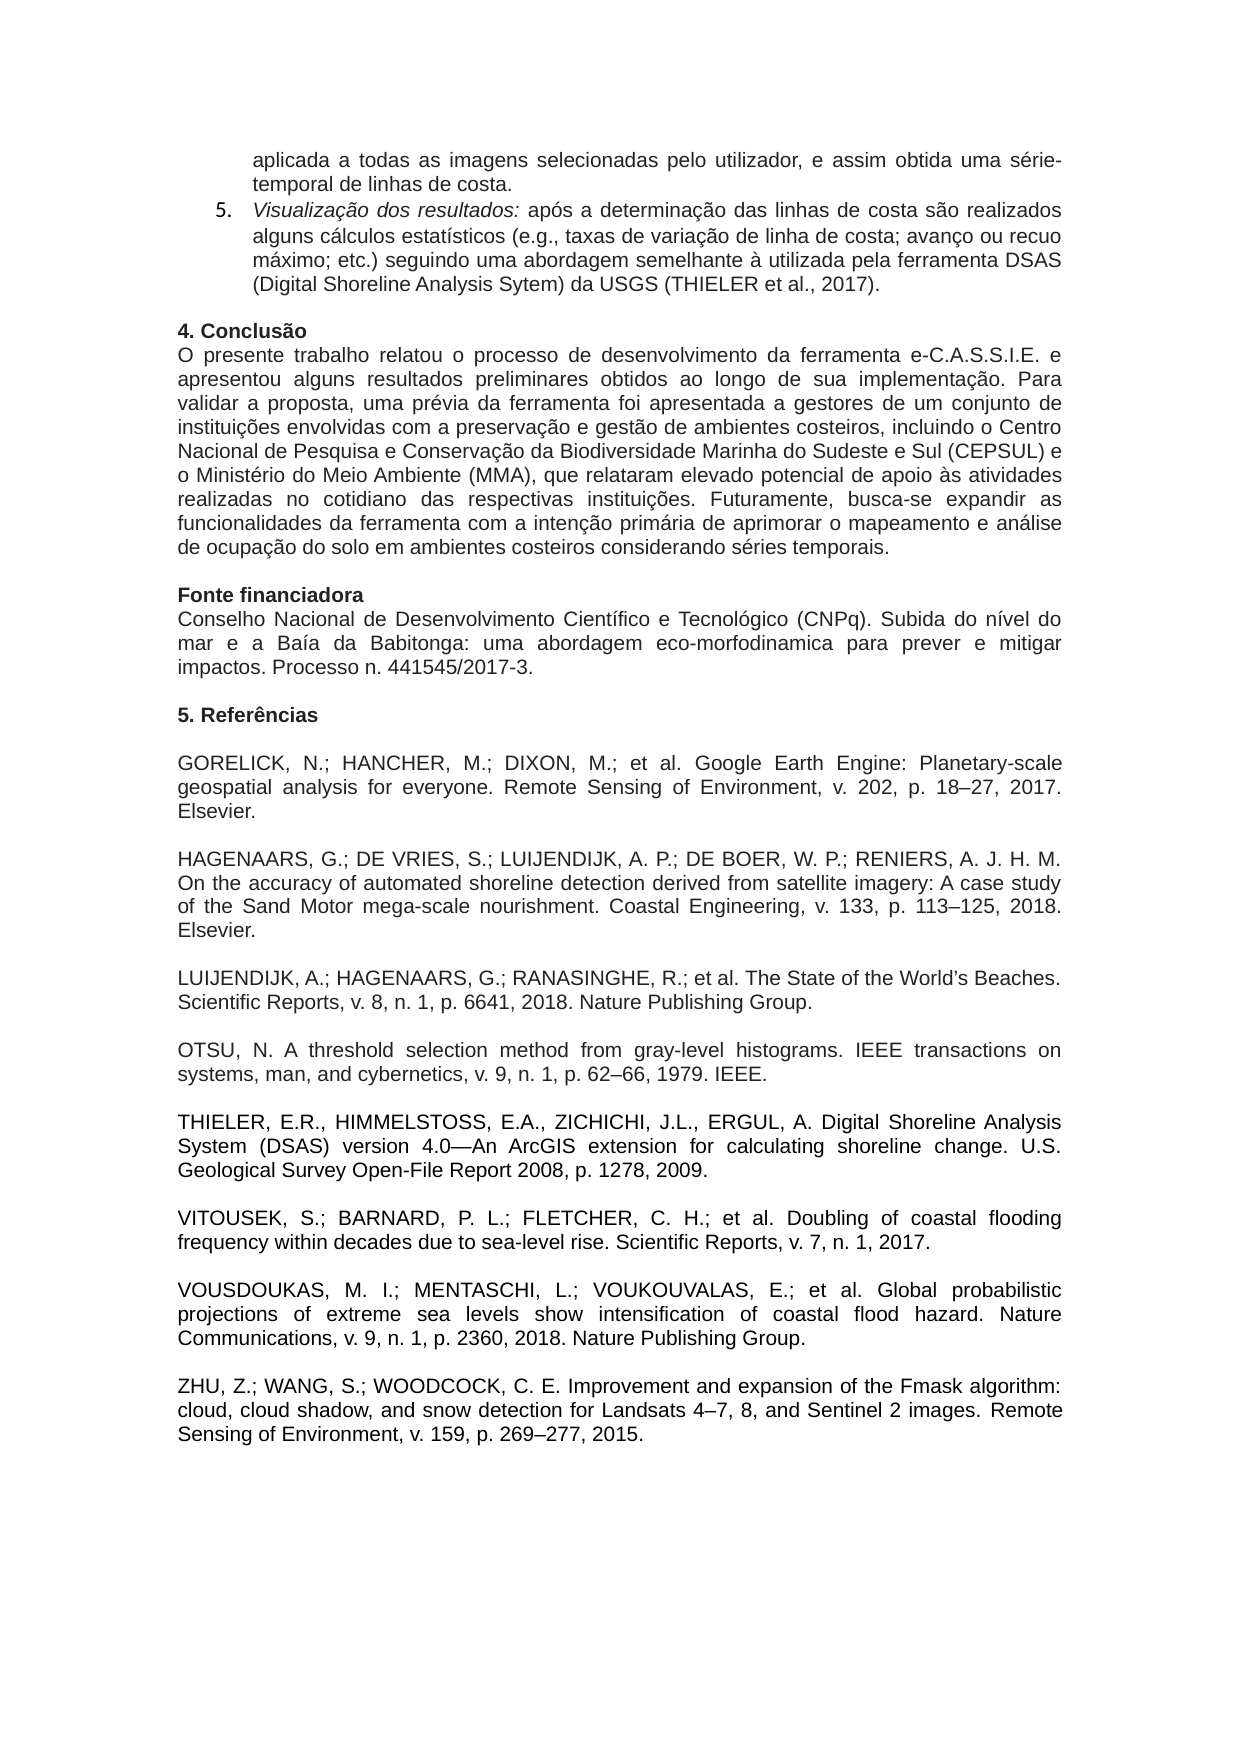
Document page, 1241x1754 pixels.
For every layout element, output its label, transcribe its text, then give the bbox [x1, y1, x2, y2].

text Fonte financiadora [177, 583, 1063, 607]
text Conselho Nacional de Desenvolvimento Científico e Tecnológico (CNPq). Subida do nível do mar e a Baía da Babitonga: uma abordagem eco-morfodinamica para prever e mitigar impactos. Processo n. 441545/2017-3. [177, 607, 1063, 679]
text LUIJENDIJK, A.; HAGENAARS, G.; RANASINGHE, R.; et al. The State of the World’s Beaches. Scientific Reports, v. 8, n. 1, p. 6641, 2018. Nature Publishing Group. [177, 966, 1063, 1014]
text 4. Conclusão [177, 319, 1063, 343]
text VITOUSEK, S.; BARNARD, P. L.; FLETCHER, C. H.; et al. Doubling of coastal flooding frequency within decades due to sea-level rise. Scientific Reports, v. 7, n. 1, 2017. [177, 1206, 1063, 1254]
text OTSU, N. A threshold selection method from gray-level histograms. IEEE transactions on systems, man, and cybernetics, v. 9, n. 1, p. 62–66, 1979. IEEE. [177, 1038, 1063, 1086]
list Visualização dos resultados: após a determinação das linhas de costa são realizados alguns cálculos estatísticos (e.g., taxas de variação de linha de costa; avanço ou recuo máximo; etc.) seguindo uma abordagem semelhante à utilizada pela ferramenta DSAS (Digital Shoreline Analysis Sytem) da USGS (THIELER et al., 2017). [215, 196, 1063, 295]
list aplicada a todas as imagens selecionadas pelo utilizador, e assim obtida uma série-temporal de linhas de costa. [215, 148, 1063, 196]
text O presente trabalho relatou o processo de desenvolvimento da ferramenta e-C.A.S.S.I.E. e apresentou alguns resultados preliminares obtidos ao longo de sua implementação. Para validar a proposta, uma prévia da ferramenta foi apresentada a gestores de um conjunto de instituições envolvidas com a preservação e gestão de ambientes costeiros, incluindo o Centro Nacional de Pesquisa e Conservação da Biodiversidade Marinha do Sudeste e Sul (CEPSUL) e o Ministério do Meio Ambiente (MMA), que relataram elevado potencial de apoio às atividades realizadas no cotidiano das respectivas instituições. Futuramente, busca-se expandir as funcionalidades da ferramenta com a intenção primária de aprimorar o mapeamento e análise de ocupação do solo em ambientes costeiros considerando séries temporais. [177, 343, 1063, 559]
text GORELICK, N.; HANCHER, M.; DIXON, M.; et al. Google Earth Engine: Planetary-scale geospatial analysis for everyone. Remote Sensing of Environment, v. 202, p. 18–27, 2017. Elsevier. [177, 751, 1063, 822]
text ZHU, Z.; WANG, S.; WOODCOCK, C. E. Improvement and expansion of the Fmask algorithm: cloud, cloud shadow, and snow detection for Landsats 4–7, 8, and Sentinel 2 images. Remote Sensing of Environment, v. 159, p. 269–277, 2015. [177, 1373, 1063, 1445]
text VOUSDOUKAS, M. I.; MENTASCHI, L.; VOUKOUVALAS, E.; et al. Global probabilistic projections of extreme sea levels show intensification of coastal flood hazard. Nature Communications, v. 9, n. 1, p. 2360, 2018. Nature Publishing Group. [177, 1278, 1063, 1349]
text 5. Referências [177, 703, 1063, 727]
text THIELER, E.R., HIMMELSTOSS, E.A., ZICHICHI, J.L., ERGUL, A. Digital Shoreline Analysis System (DSAS) version 4.0—An ArcGIS extension for calculating shoreline change. U.S. Geological Survey Open-File Report 2008, p. 1278, 2009. [177, 1110, 1063, 1182]
text HAGENAARS, G.; DE VRIES, S.; LUIJENDIJK, A. P.; DE BOER, W. P.; RENIERS, A. J. H. M. On the accuracy of automated shoreline detection derived from satellite imagery: A case study of the Sand Motor mega-scale nourishment. Coastal Engineering, v. 133, p. 113–125, 2018. Elsevier. [177, 846, 1063, 942]
